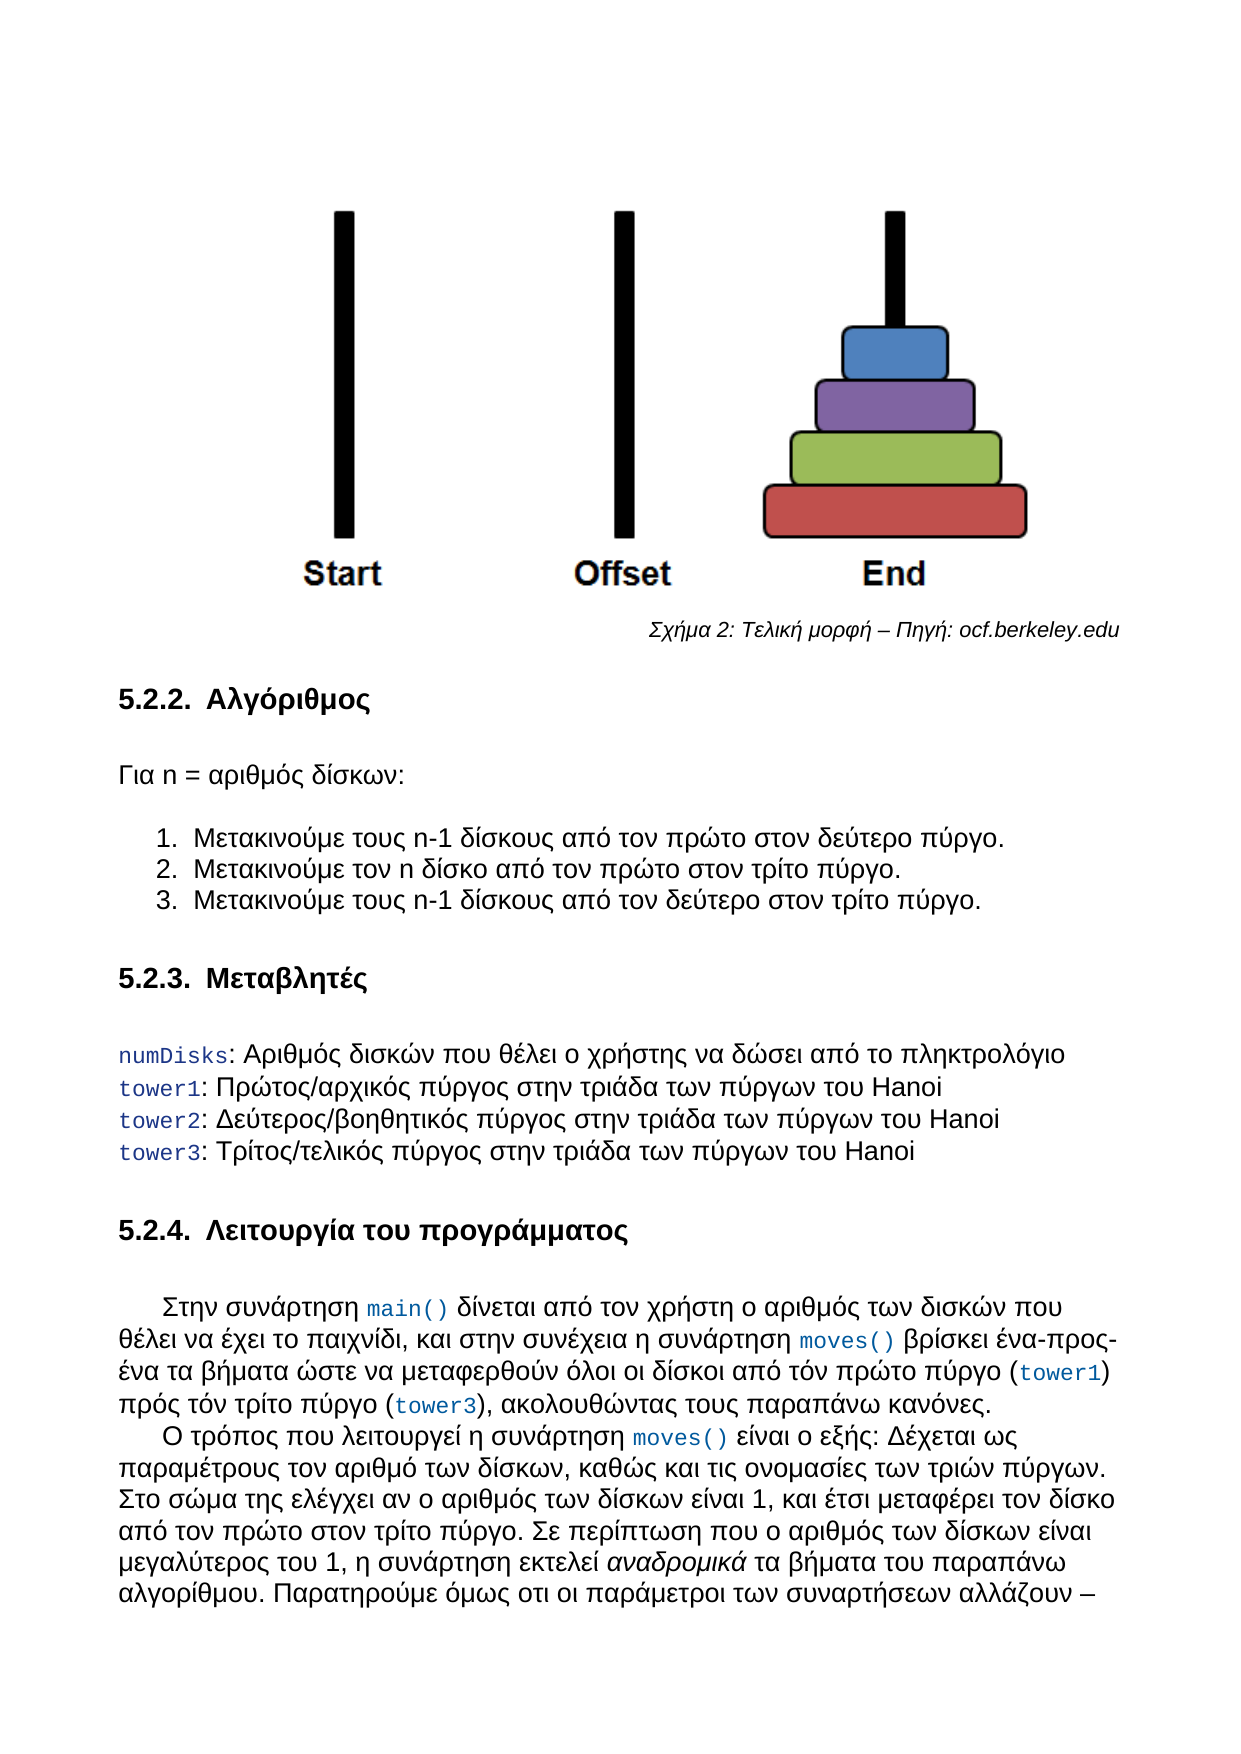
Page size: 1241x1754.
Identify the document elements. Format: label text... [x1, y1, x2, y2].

list Μετακινούμε τους n-1 δίσκους από τον πρώτο στον δεύτερο πύργο. [156, 822, 1122, 853]
text Ο τρόπος που λειτουργεί η συνάρτηση moves() είναι ο εξής: Δέχεται ως παραμέτρους τον αριθμό των δίσκων, καθώς και τις ονομασίες των τριών πύργων. Στο σώμα της ελέγχει αν ο αριθμός των δίσκων είναι 1, και έτσι μεταφέρει τον δίσκο από τον πρώτο στον τρίτο πύργο. Σε περίπτωση που ο αριθμός των δίσκων είναι μεγαλύτερος του 1, η συνάρτηση εκτελεί αναδρομικά τα βήματα του παραπάνω αλγορίθμου. Παρατηρούμε όμως οτι οι παράμετροι των συναρτήσεων αλλάζουν – [118, 1420, 1122, 1608]
picture [181, 180, 1059, 617]
text Για n = αριθμός δίσκων: [118, 759, 1122, 790]
text tower2: Δεύτερος/βοηθητικός πύργος στην τριάδα των πύργων του Hanoi [118, 1103, 1122, 1135]
subtitle 5.2.2. Αλγόριθμος [118, 682, 1122, 715]
text Στην συνάρτηση main() δίνεται από τον χρήστη ο αριθμός των δισκών που θέλει να έχει το παιχνίδι, και στην συνέχεια η συνάρτηση moves() βρίσκει ένα-προς-ένα τα βήματα ώστε να μεταφερθούν όλοι οι δίσκοι από τόν πρώτο πύργο (tower1) πρός τόν τρίτο πύργο (tower3), ακολουθώντας τους παραπάνω κανόνες. [118, 1291, 1122, 1420]
text numDisks: Αριθμός δισκών που θέλει ο χρήστης να δώσει από το πληκτρολόγιο [118, 1038, 1122, 1071]
list Μετακινούμε τους n-1 δίσκους από τον δεύτερο στον τρίτο πύργο. [156, 884, 1122, 915]
text tower3: Τρίτος/τελικός πύργος στην τριάδα των πύργων του Hanoi [118, 1135, 1122, 1168]
subtitle 5.2.4. Λειτουργία του προγράμματος [118, 1213, 1122, 1247]
text Σχήμα 2: Τελική μορφή – Πηγή: ocf.berkeley.edu [118, 181, 1122, 642]
list Μετακινούμε τον n δίσκο από τον πρώτο στον τρίτο πύργο. [156, 853, 1122, 884]
text tower1: Πρώτος/αρχικός πύργος στην τριάδα των πύργων του Hanoi [118, 1071, 1122, 1103]
subtitle 5.2.3. Μεταβλητές [118, 961, 1122, 995]
